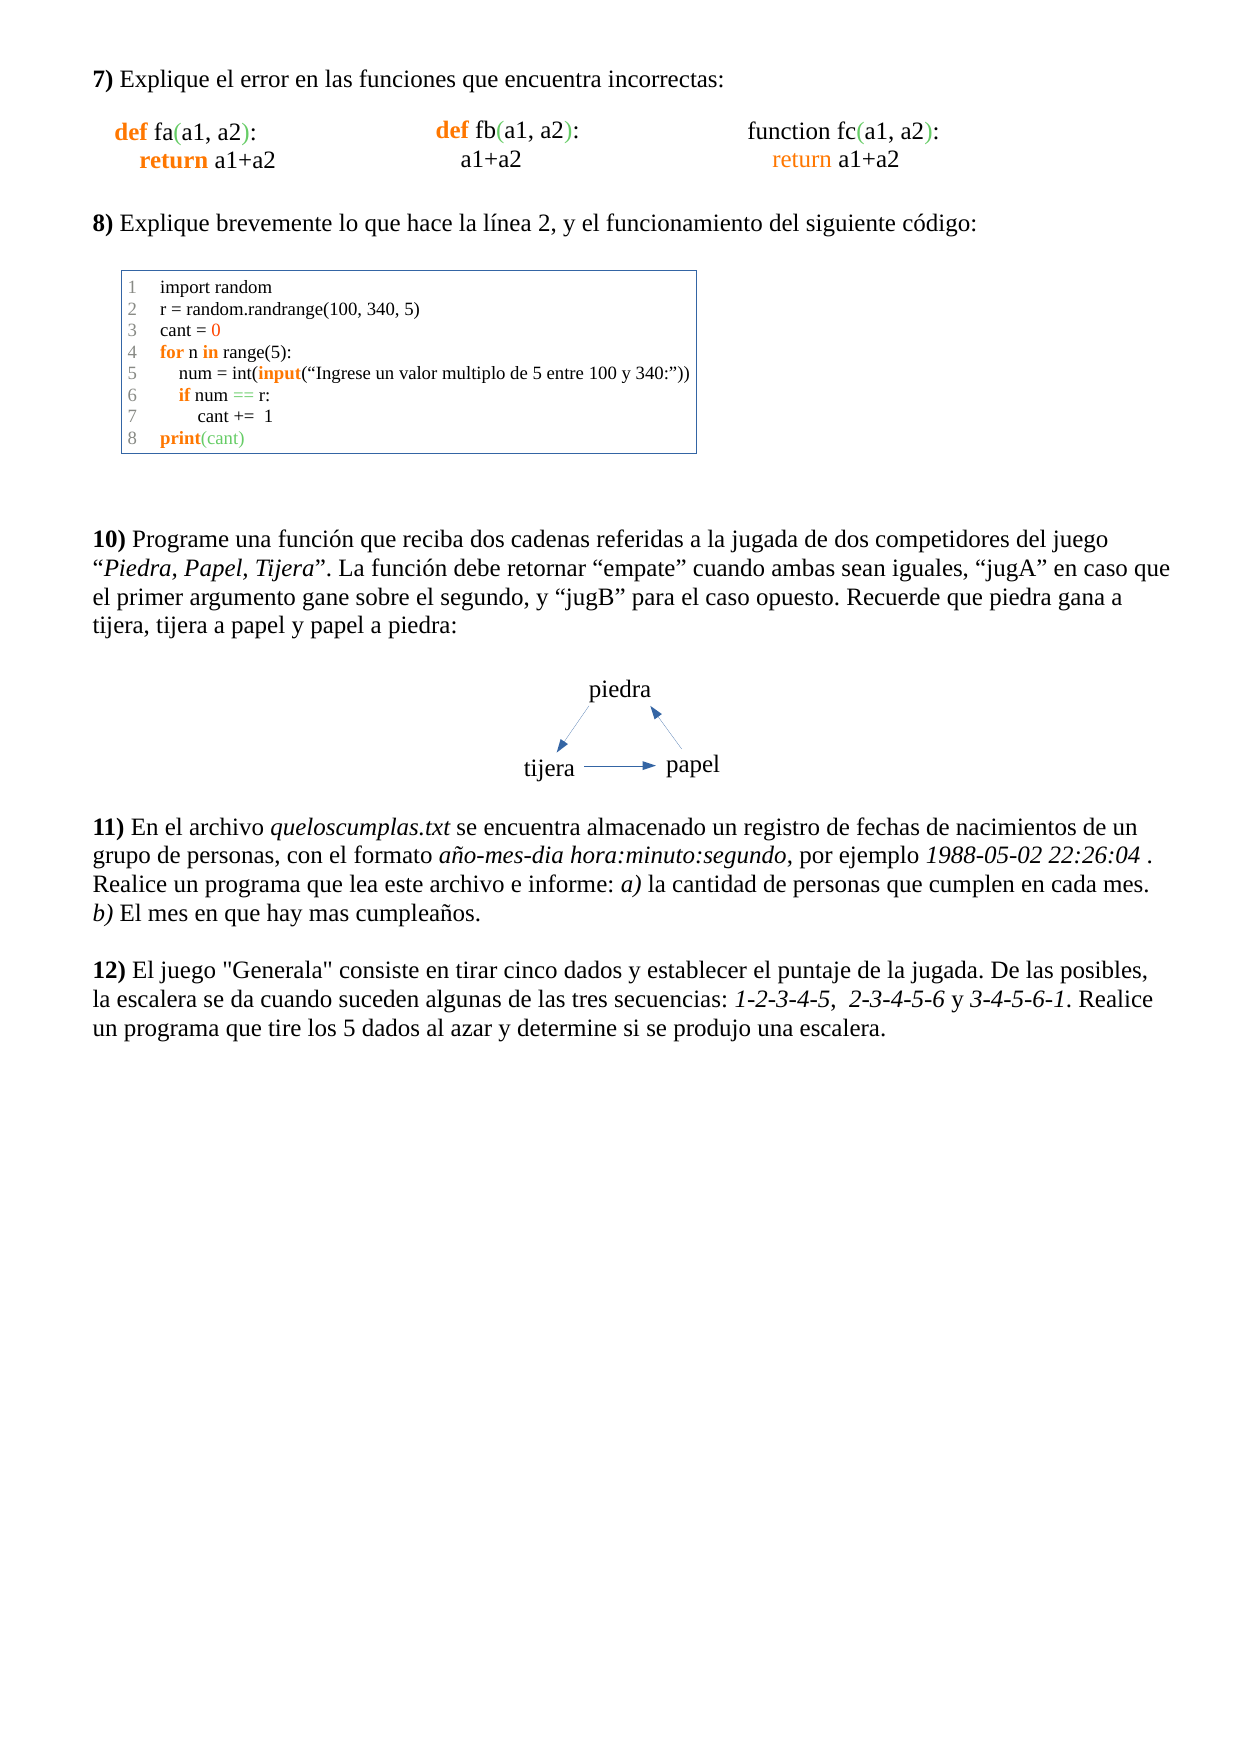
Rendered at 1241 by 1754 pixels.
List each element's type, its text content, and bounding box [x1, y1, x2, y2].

text 10) Programe una función que reciba dos cadenas referidas a la jugada de dos competidores del juego “Piedra, Papel, Tijera”. La función debe retornar “empate” cuando ambas sean iguales, “jugA” en caso que el primer argumento gane sobre el segundo, y “jugB” para el caso opuesto. Recuerde que piedra gana a tijera, tijera a papel y papel a piedra: [92, 524, 1170, 639]
text 12) El juego "Generala" consiste en tirar cinco dados y establecer el puntaje de la jugada. De las posibles, la escalera se da cuando suceden algunas de las tres secuencias: 1-2-3-4-5, 2-3-4-5-6 y 3-4-5-6-1. Realice un programa que tire los 5 dados al azar y determine si se produjo una escalera. [92, 956, 1170, 1042]
text 8) Explique brevemente lo que hace la línea 2, y el funcionamiento del siguiente código: [92, 208, 1170, 237]
text 11) En el archivo queloscumplas.txt se encuentra almacenado un registro de fechas de nacimientos de un grupo de personas, con el formato año-mes-dia hora:minuto:segundo, por ejemplo 1988-05-02 22:26:04 . Realice un programa que lea este archivo e informe: a) la cantidad de personas que cumplen en cada mes. b) El mes en que hay mas cumpleaños. [92, 812, 1170, 927]
text 7) Explique el error en las funciones que encuentra incorrectas: [92, 64, 1170, 93]
